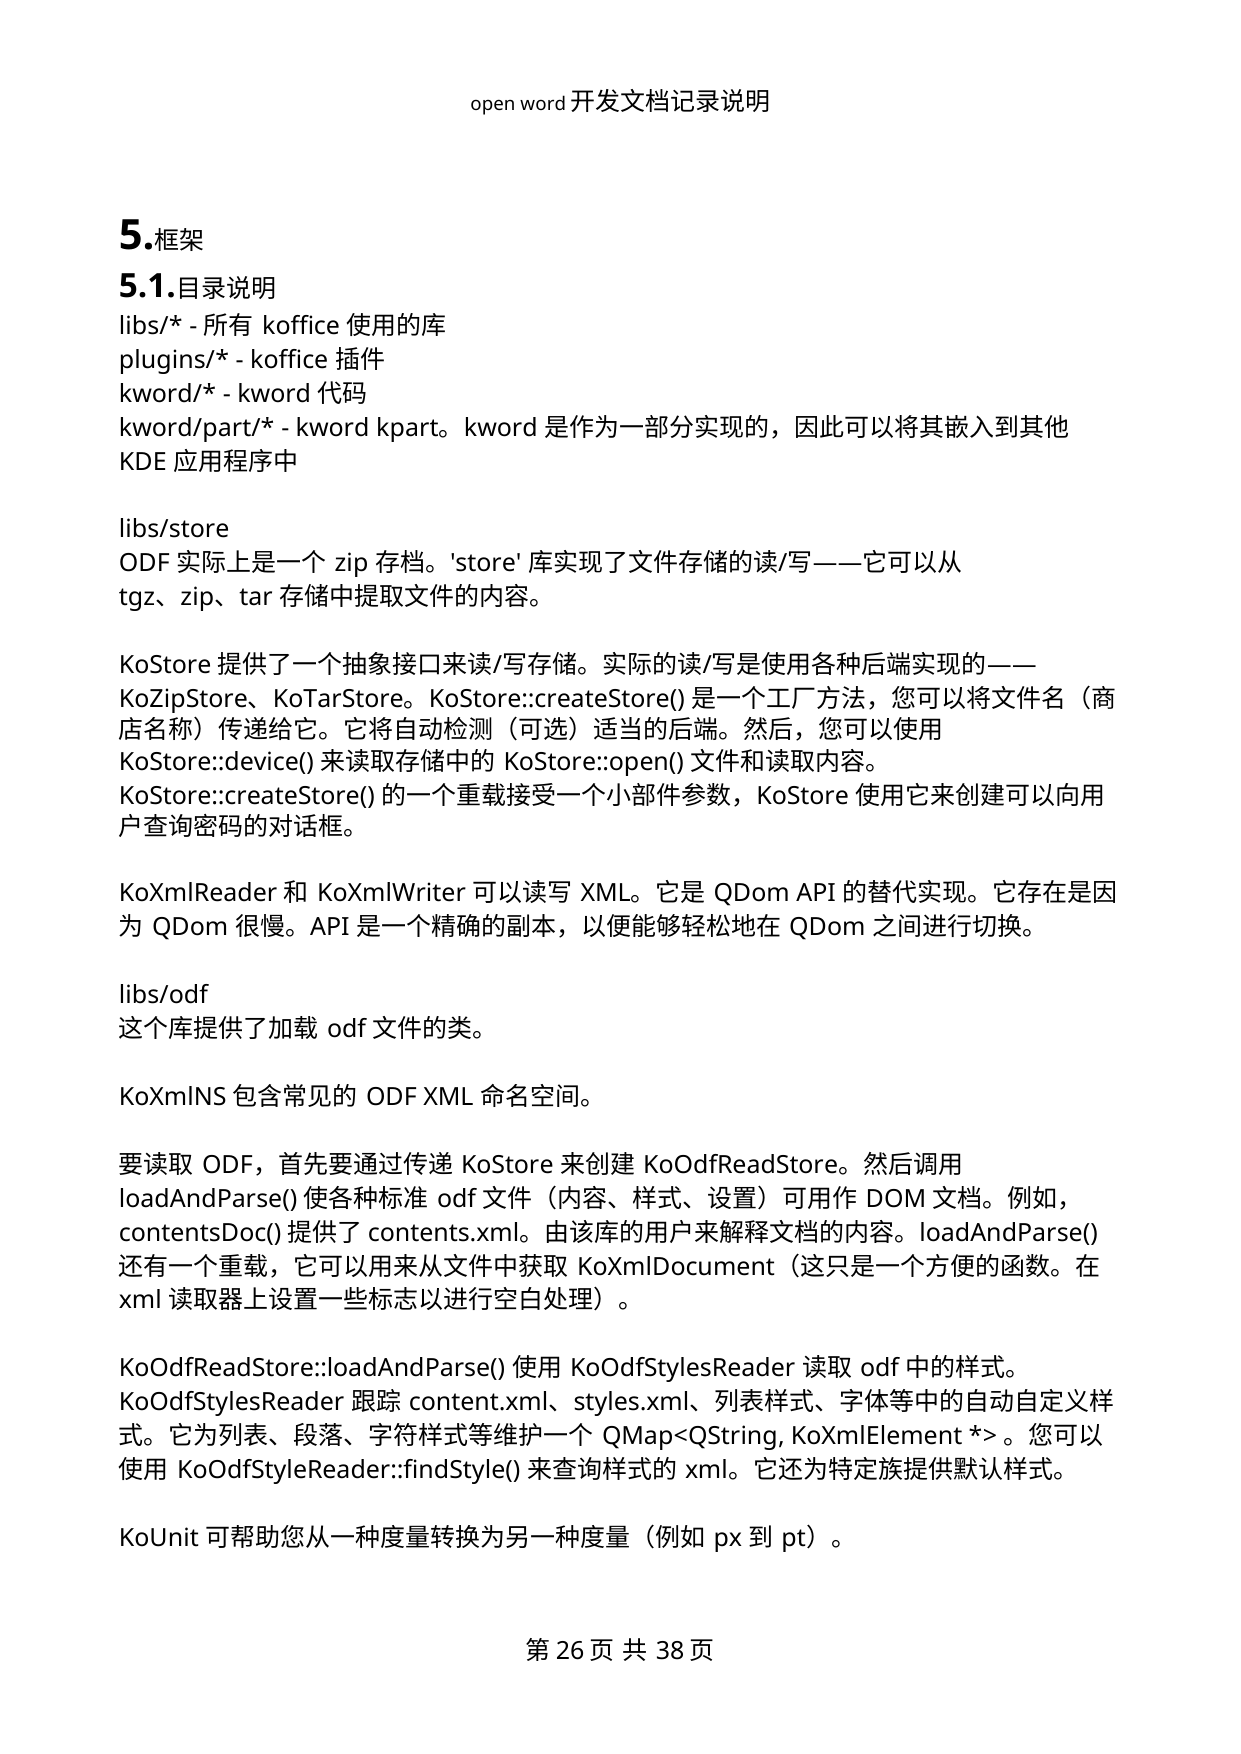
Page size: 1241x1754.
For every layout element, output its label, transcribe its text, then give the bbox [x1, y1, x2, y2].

text libs/odf [119, 977, 1121, 1011]
text KoXmlNS 包含常见的 ODF XML 命名空间。 [119, 1079, 1121, 1113]
text KoStore 提供了一个抽象接口来读/写存储。实际的读/写是使用各种后端实现的——KoZipStore、KoTarStore。KoStore::createStore() 是一个工厂方法，您可以将文件名（商店名称）传递给它。它将自动检测（可选）适当的后端。然后，您可以使用 KoStore::device() 来读取存储中的 KoStore::open() 文件和读取内容。KoStore::createStore() 的一个重载接受一个小部件参数，KoStore 使用它来创建可以向用户查询密码的对话框。 [119, 647, 1121, 841]
subtitle 框架 [119, 205, 1121, 262]
text libs/* - 所有 koffice 使用的库 [119, 308, 1121, 342]
text 要读取 ODF，首先要通过传递 KoStore 来创建 KoOdfReadStore。然后调用 loadAndParse() 使各种标准 odf 文件（内容、样式、设置）可用作 DOM 文档。例如，contentsDoc() 提供了contents.xml。由该库的用户来解释文档的内容。loadAndParse() 还有一个重载，它可以用来从文件中获取 KoXmlDocument（这只是一个方便的函数。在 xml 读取器上设置一些标志以进行空白处理）。 [119, 1147, 1121, 1316]
text plugins/* - koffice 插件 [119, 342, 1121, 376]
text KoOdfReadStore::loadAndParse() 使用 KoOdfStylesReader 读取 odf 中的样式。KoOdfStylesReader 跟踪 content.xml、styles.xml、列表样式、字体等中的自动自定义样式。它为列表、段落、字符样式等维护一个 QMap<QString, KoXmlElement *> 。您可以使用 KoOdfStyleReader::findStyle() 来查询样式的 xml。它还为特定族提供默认样式。 [119, 1350, 1121, 1486]
text kword/part/* - kword kpart。kword 是作为一部分实现的，因此可以将其嵌入到其他 KDE 应用程序中 [119, 409, 1121, 477]
text ODF 实际上是一个 zip 存档。'store' 库实现了文件存储的读/写——它可以从 tgz、zip、tar 存储中提取文件的内容。 [119, 545, 1121, 613]
subtitle 目录说明 [119, 262, 1121, 308]
text KoUnit 可帮助您从一种度量转换为另一种度量（例如 px 到 pt）。 [119, 1520, 1121, 1554]
text libs/store [119, 511, 1121, 545]
text kword/* - kword 代码 [119, 376, 1121, 409]
text KoXmlReader 和 KoXmlWriter 可以读写 XML。它是 QDom API 的替代实现。它存在是因为 QDom 很慢。API 是一个精确的副本，以便能够轻松地在 QDom 之间进行切换。 [119, 875, 1121, 943]
text 这个库提供了加载 odf 文件的类。 [119, 1011, 1121, 1045]
